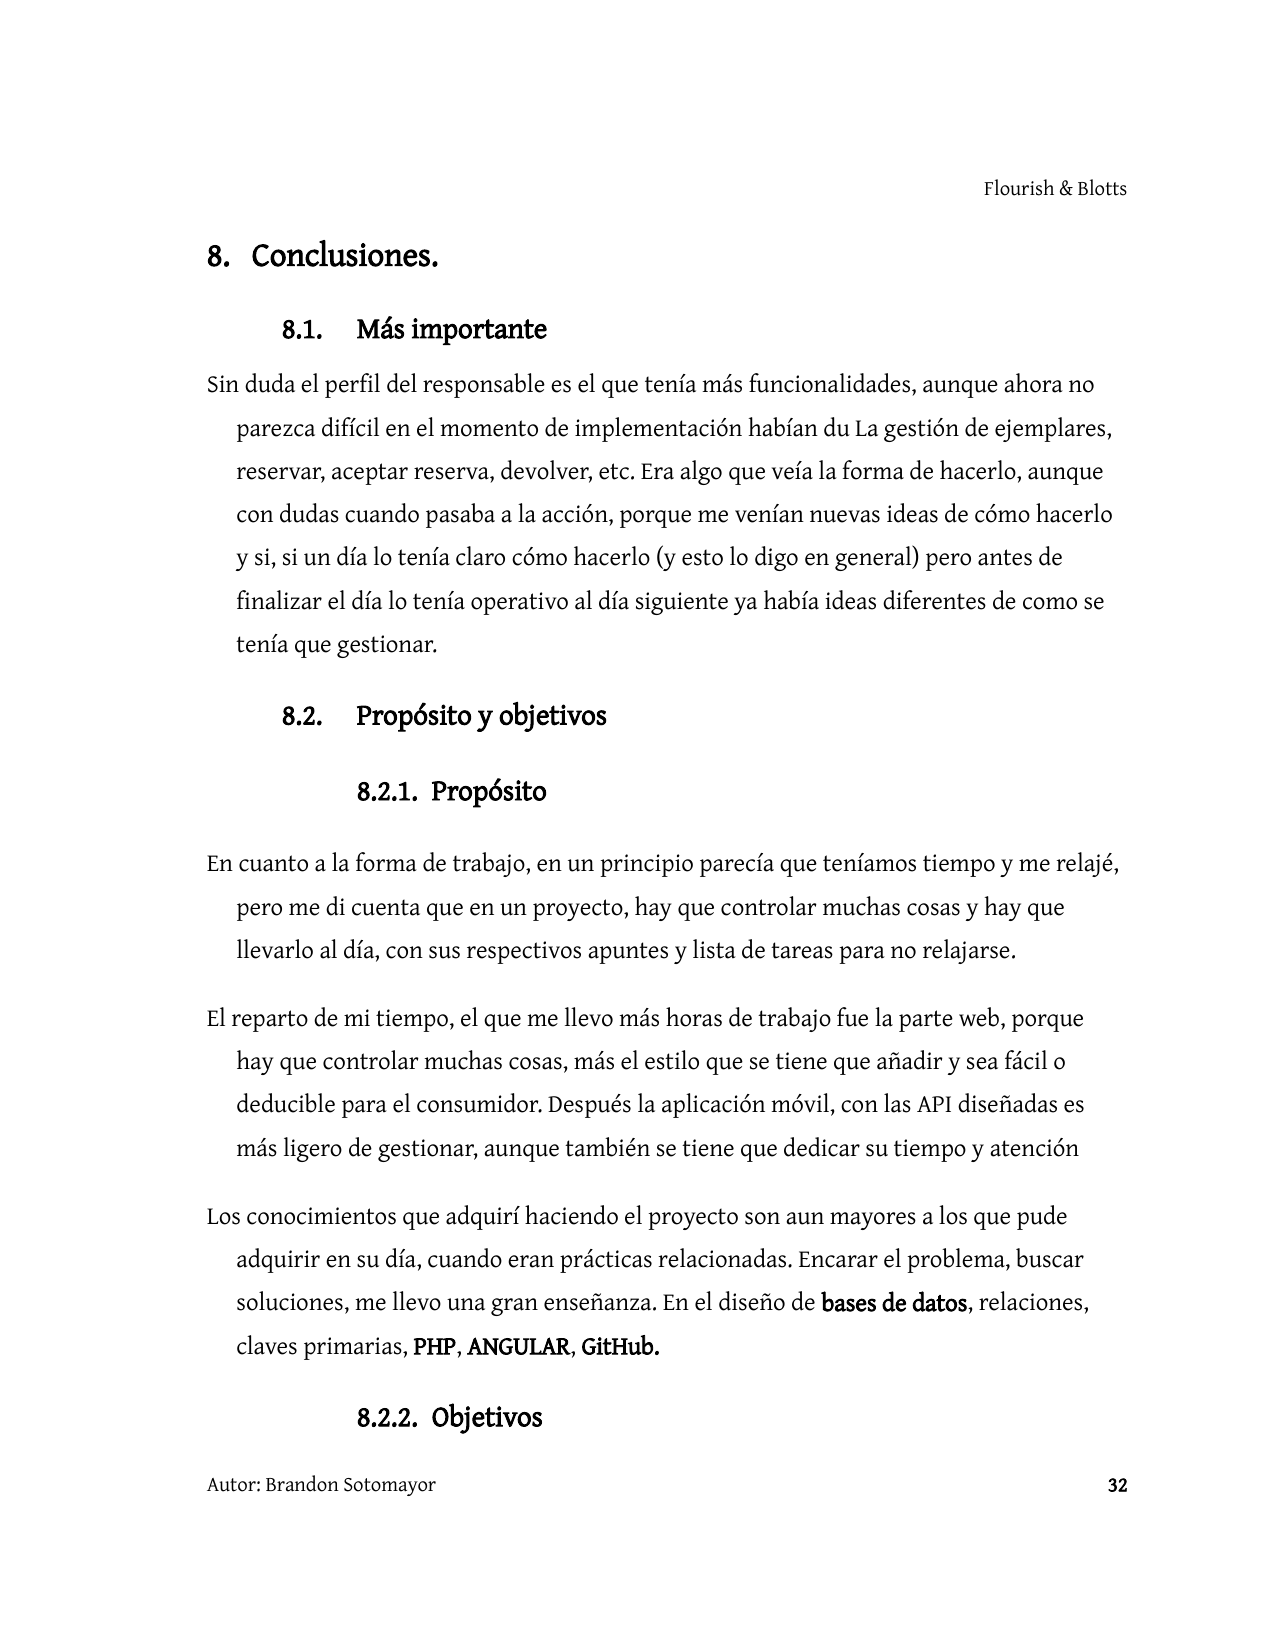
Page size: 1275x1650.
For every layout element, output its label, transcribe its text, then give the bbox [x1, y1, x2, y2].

list Conclusiones. [207, 236, 1127, 275]
text El reparto de mi tiempo, el que me llevo más horas de trabajo fue la parte web, porque hay que controlar muchas cosas, más el estilo que se tiene que añadir y sea fácil o deducible para el consumidor. Después la aplicación móvil, con las API diseñadas es más ligero de gestionar, aunque también se tiene que dedicar su tiempo y atención [207, 1004, 1127, 1163]
text Sin duda el perfil del responsable es el que tenía más funcionalidades, aunque ahora no parezca difícil en el momento de implementación habían du La gestión de ejemplares, reservar, aceptar reserva, devolver, etc. Era algo que veía la forma de hacerlo, aunque con dudas cuando pasaba a la acción, porque me venían nuevas ideas de cómo hacerlo y si, si un día lo tenía claro cómo hacerlo (y esto lo digo en general) pero antes de finalizar el día lo tenía operativo al día siguiente ya había ideas diferentes de como se tenía que gestionar. [207, 371, 1127, 659]
text En cuanto a la forma de trabajo, en un principio parecía que teníamos tiempo y me relajé, pero me di cuenta que en un proyecto, hay que controlar muchas cosas y hay que llevarlo al día, con sus respectivos apuntes y lista de tareas para no relajarse. [207, 850, 1127, 965]
list Objetivos [357, 1400, 1127, 1434]
list Más importante [282, 312, 1127, 346]
text Los conocimientos que adquirí haciendo el proyecto son aun mayores a los que pude adquirir en su día, cuando eran prácticas relacionadas. Encarar el problema, buscar soluciones, me llevo una gran enseñanza. En el diseño de bases de datos, relaciones, claves primarias, PHP, ANGULAR, GitHub. [207, 1202, 1127, 1361]
list Propósito [357, 774, 1127, 808]
list Propósito y objetivos [282, 698, 1127, 732]
